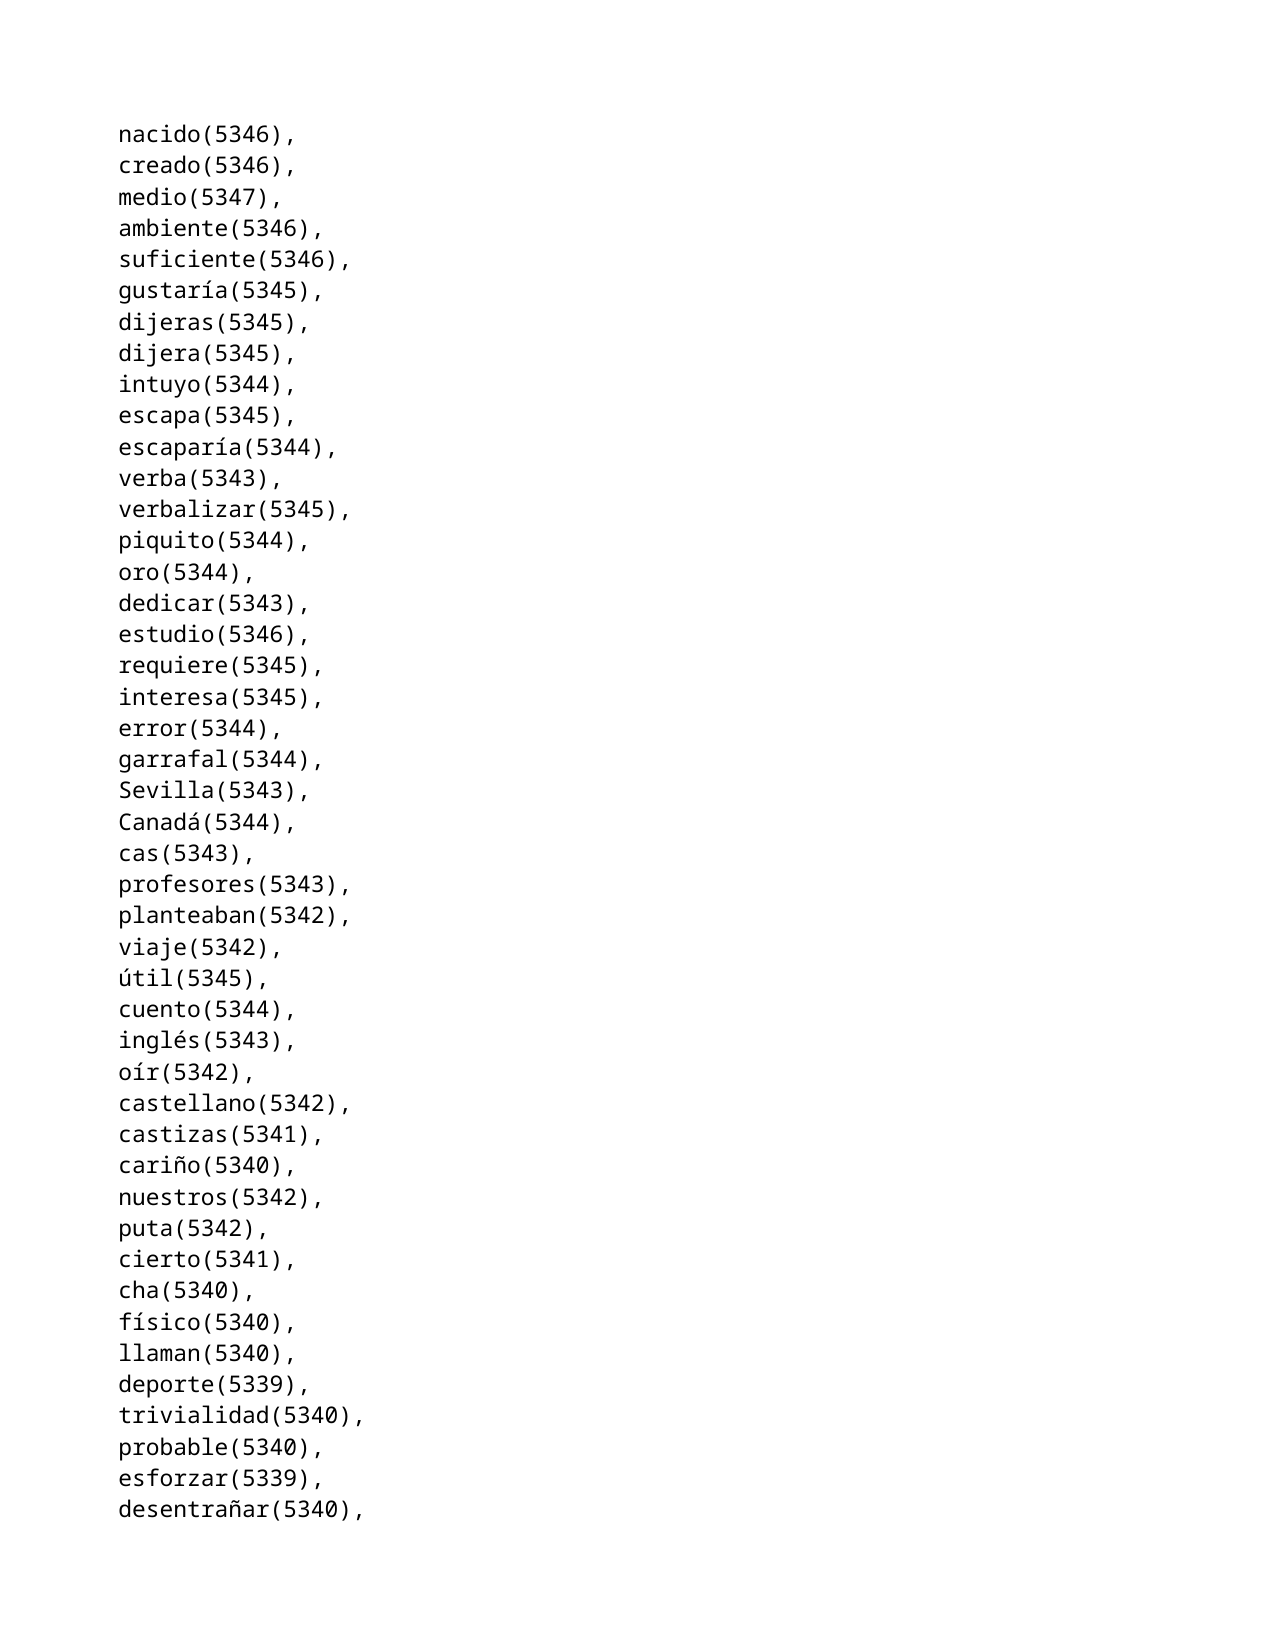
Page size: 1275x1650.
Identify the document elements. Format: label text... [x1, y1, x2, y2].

text cha(5340), [118, 1274, 1157, 1306]
text nacido(5346), [118, 118, 1157, 149]
text nuestros(5342), [118, 1181, 1157, 1212]
text viaje(5342), [118, 931, 1157, 962]
text verbalizar(5345), [118, 493, 1157, 524]
text puta(5342), [118, 1212, 1157, 1243]
text dedicar(5343), [118, 587, 1157, 618]
text inglés(5343), [118, 1024, 1157, 1056]
text interesa(5345), [118, 681, 1157, 712]
text esforzar(5339), [118, 1462, 1157, 1493]
text castellano(5342), [118, 1087, 1157, 1118]
text garrafal(5344), [118, 743, 1157, 774]
text cas(5343), [118, 837, 1157, 868]
text escapa(5345), [118, 399, 1157, 431]
text gustaría(5345), [118, 274, 1157, 306]
text cariño(5340), [118, 1149, 1157, 1181]
text cuento(5344), [118, 993, 1157, 1024]
text piquito(5344), [118, 524, 1157, 556]
text profesores(5343), [118, 868, 1157, 899]
text suficiente(5346), [118, 243, 1157, 274]
text ambiente(5346), [118, 212, 1157, 243]
text probable(5340), [118, 1431, 1157, 1462]
text dijeras(5345), [118, 306, 1157, 337]
text error(5344), [118, 712, 1157, 743]
text cierto(5341), [118, 1243, 1157, 1274]
text estudio(5346), [118, 618, 1157, 649]
text escaparía(5344), [118, 431, 1157, 462]
text medio(5347), [118, 181, 1157, 212]
text requiere(5345), [118, 649, 1157, 681]
text dijera(5345), [118, 337, 1157, 368]
text castizas(5341), [118, 1118, 1157, 1149]
text verba(5343), [118, 462, 1157, 493]
text creado(5346), [118, 149, 1157, 181]
text llaman(5340), [118, 1337, 1157, 1368]
text deporte(5339), [118, 1368, 1157, 1399]
text Sevilla(5343), [118, 774, 1157, 806]
text desentrañar(5340), [118, 1493, 1157, 1524]
text Canadá(5344), [118, 806, 1157, 837]
text oír(5342), [118, 1056, 1157, 1087]
text intuyo(5344), [118, 368, 1157, 399]
text oro(5344), [118, 556, 1157, 587]
text planteaban(5342), [118, 899, 1157, 931]
text físico(5340), [118, 1306, 1157, 1337]
text útil(5345), [118, 962, 1157, 993]
text trivialidad(5340), [118, 1399, 1157, 1431]
